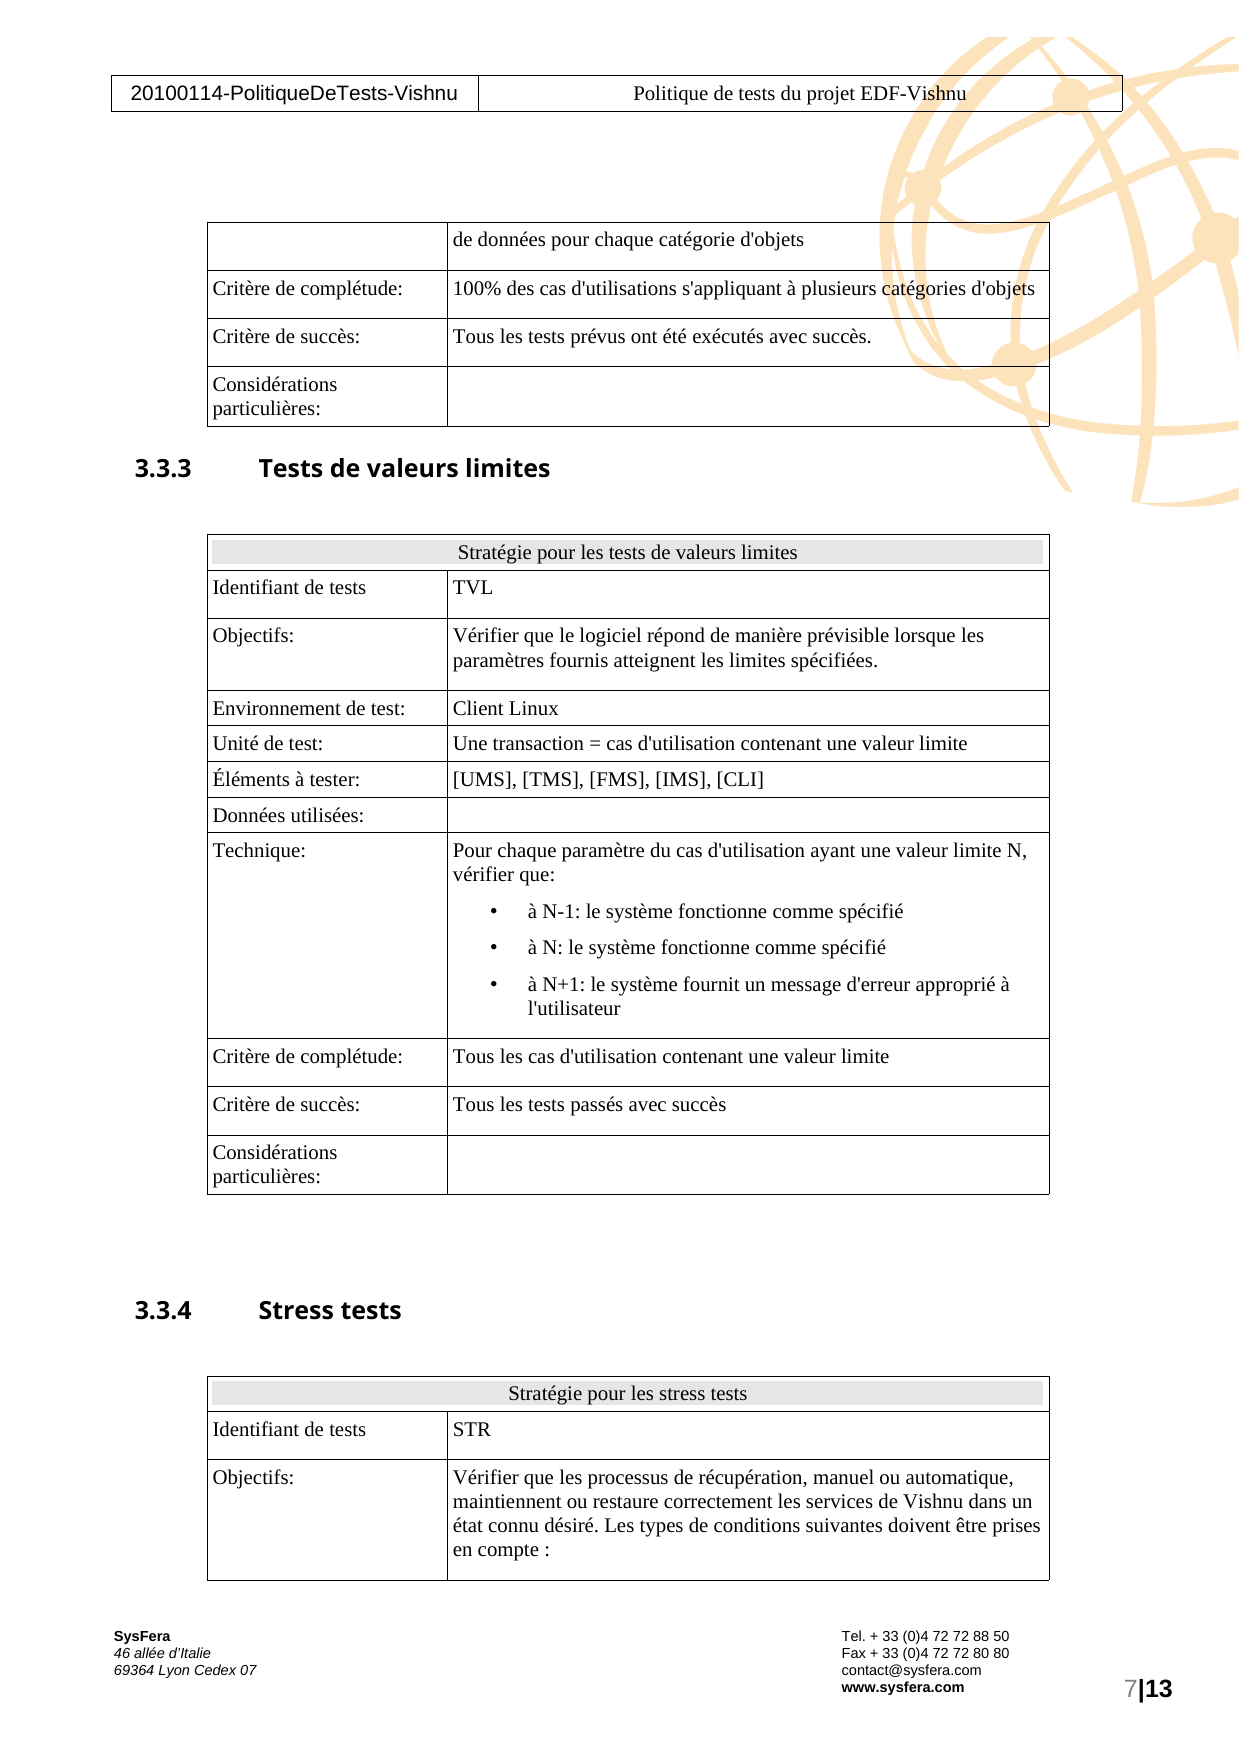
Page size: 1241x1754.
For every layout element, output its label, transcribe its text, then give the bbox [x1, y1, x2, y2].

table_header Stratégie pour les tests de valeurs limites [208, 535, 1049, 569]
table_cell STR [448, 1412, 1049, 1459]
table_cell Critère de succès: [208, 1087, 447, 1134]
table_cell Tous les cas d'utilisation contenant une valeur limite [448, 1039, 1049, 1086]
table_cell Considérations particulières: [208, 1136, 447, 1194]
table_cell Vérifier que le logiciel répond de manière prévisible lorsque les paramètres fournis atteignent les limites spécifiées. [448, 619, 1049, 690]
table_cell Données utilisées: [208, 798, 447, 832]
table_cell Objectifs: [208, 1460, 447, 1579]
table_cell Pour chaque paramètre du cas d'utilisation ayant une valeur limite N, vérifier que: à N-1: le système fonctionne comme spécifié à N: le système fonctionne comme spécifié à N+1: le système fournit un message d'erreur approprié à l'utilisateur [448, 833, 1049, 1038]
table_cell Vérifier que les processus de récupération, manuel ou automatique, maintiennent ou restaure correctement les services de Vishnu dans un état connu désiré. Les types de conditions suivantes doivent être prises en compte : Mise hors tension du poste client. Mise hors tension d'une machine serveur Mise hors tension d'une machine agent vishnu Interruption de communication du réseau [448, 1460, 1049, 1579]
table_cell Environnement de test: [208, 691, 447, 725]
table_cell Tous les tests passés avec succès [448, 1087, 1049, 1134]
table_cell Éléments à tester: [208, 762, 447, 797]
table_cell Client Linux [448, 691, 1049, 725]
table_cell [448, 1136, 1049, 1194]
table_cell Objectifs: [208, 619, 447, 690]
table_cell [448, 798, 1049, 832]
picture [1, 37, 1239, 507]
table_cell Technique: [208, 833, 447, 1038]
table_cell Critère de complétude: [208, 1039, 447, 1086]
table_cell Une transaction = cas d'utilisation contenant une valeur limite [448, 726, 1049, 761]
table_cell Identifiant de tests [208, 571, 447, 618]
subtitle Stress tests [134, 1292, 1122, 1326]
table_cell Identifiant de tests [208, 1412, 447, 1459]
table_cell Unité de test: [208, 726, 447, 761]
table_cell TVL [448, 571, 1049, 618]
table_cell [UMS], [TMS], [FMS], [IMS], [CLI] [448, 762, 1049, 797]
table_header Stratégie pour les stress tests [208, 1377, 1049, 1411]
